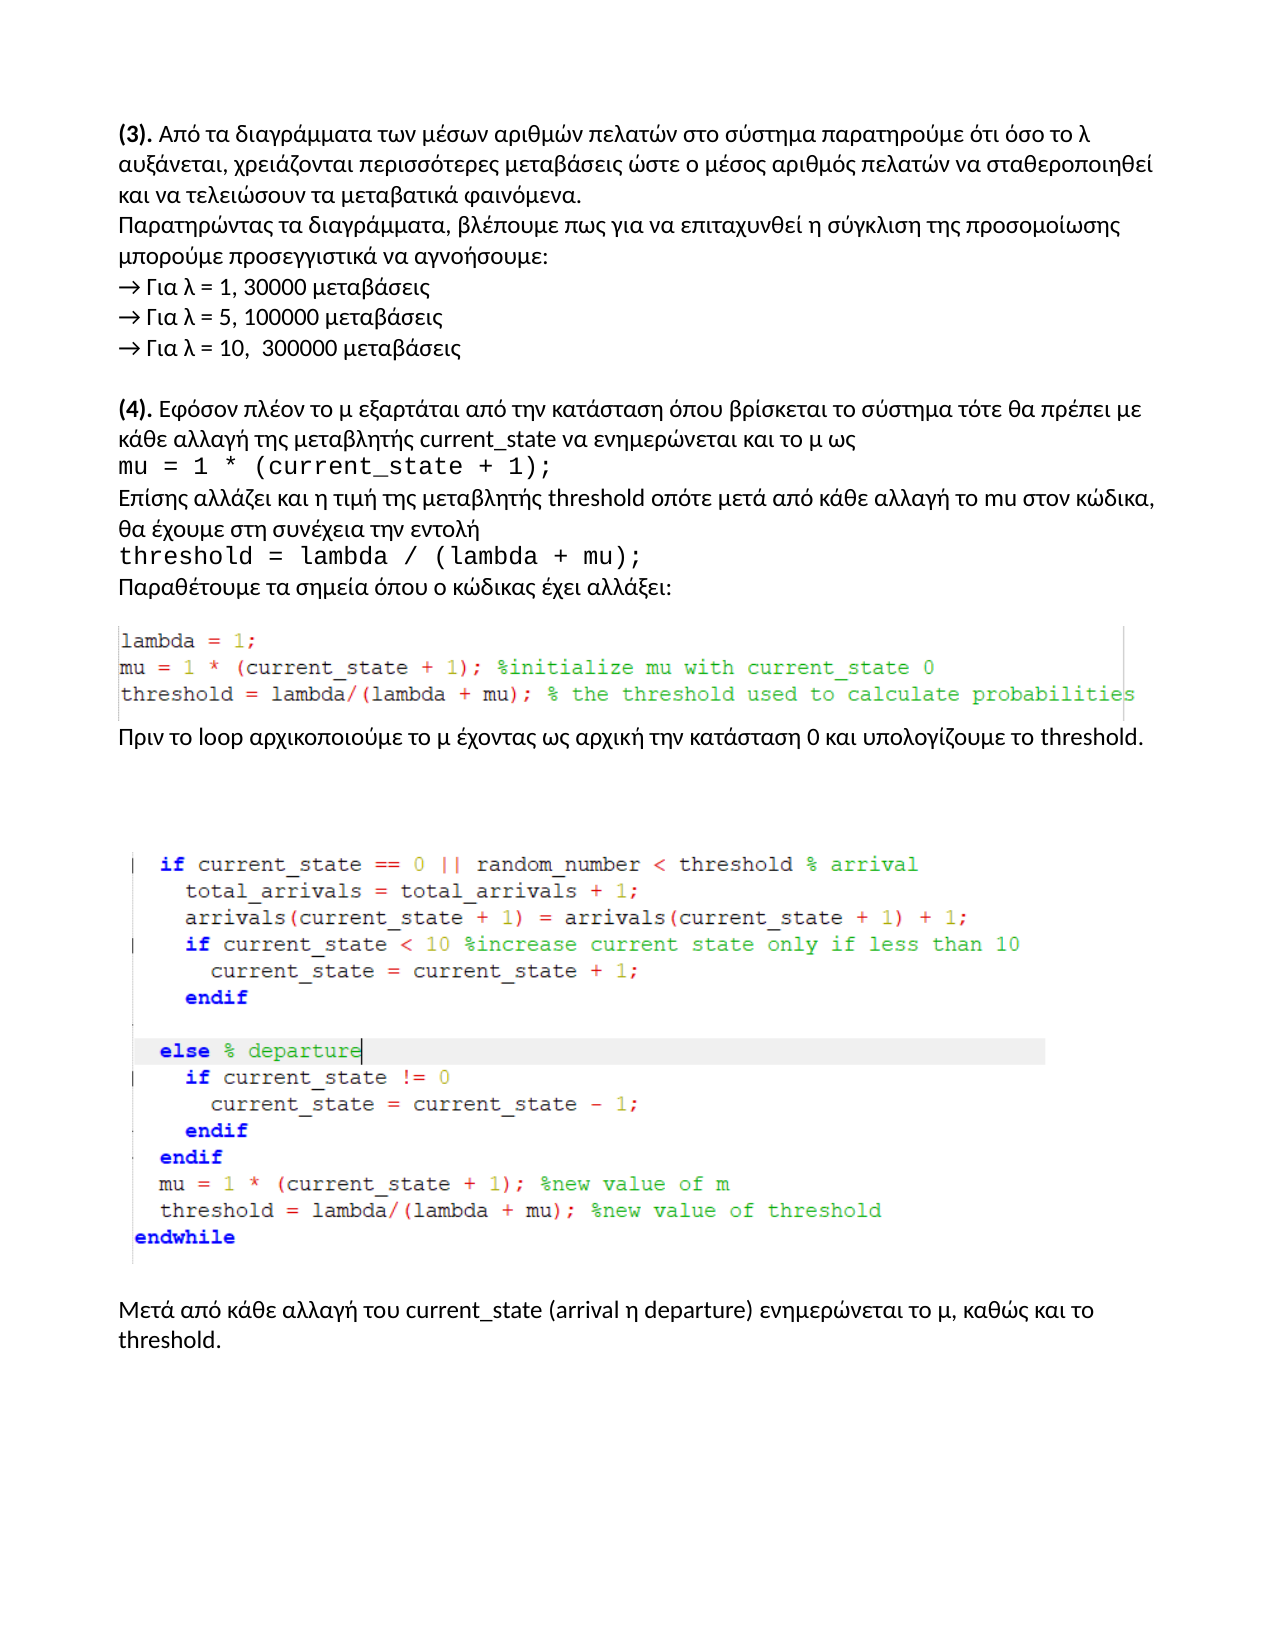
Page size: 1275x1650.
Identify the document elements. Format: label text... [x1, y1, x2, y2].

text Παρατηρώντας τα διαγράμματα, βλέπουμε πως για να επιταχυνθεί η σύγκλιση της προσομοίωσης μπορούμε προσεγγιστικά να αγνοήσουμε: [118, 210, 1157, 271]
picture [118, 626, 1157, 721]
text → Για λ = 10, 300000 μεταβάσεις [118, 332, 1157, 362]
text → Για λ = 5, 100000 μεταβάσεις [118, 301, 1157, 332]
text (4). Εφόσον πλέον το μ εξαρτάται από την κατάσταση όπου βρίσκεται το σύστημα τότε θα πρέπει με κάθε αλλαγή της μεταβλητής current_state να ενημερώνεται και το μ ως [118, 393, 1157, 454]
text Μετά από κάθε αλλαγή του current_state (arrival η departure) ενημερώνεται το μ, καθώς και το threshold. [118, 1294, 1157, 1355]
text → Για λ = 1, 30000 μεταβάσεις [118, 271, 1157, 301]
text threshold = lambda / (lambda + mu); [118, 543, 1157, 572]
text (3). Από τα διαγράμματα των μέσων αριθμών πελατών στο σύστημα παρατηρούμε ότι όσο το λ αυξάνεται, χρειάζονται περισσότερες μεταβάσεις ώστε ο μέσος αριθμός πελατών να σταθεροποιηθεί και να τελειώσουν τα μεταβατικά φαινόμενα. [118, 118, 1157, 210]
text [118, 602, 1157, 626]
text Παραθέτουμε τα σημεία όπου ο κώδικας έχει αλλάξει: [118, 572, 1157, 602]
picture [132, 852, 1046, 1264]
text mu = 1 * (current_state + 1); [118, 454, 1157, 482]
text Επίσης αλλάζει και η τιμή της μεταβλητής threshold οπότε μετά από κάθε αλλαγή το mu στον κώδικα, θα έχουμε στη συνέχεια την εντολή [118, 482, 1157, 543]
text Πριν το loop αρχικοποιούμε το μ έχοντας ως αρχική την κατάσταση 0 και υπολογίζουμε το threshold. [118, 721, 1157, 751]
